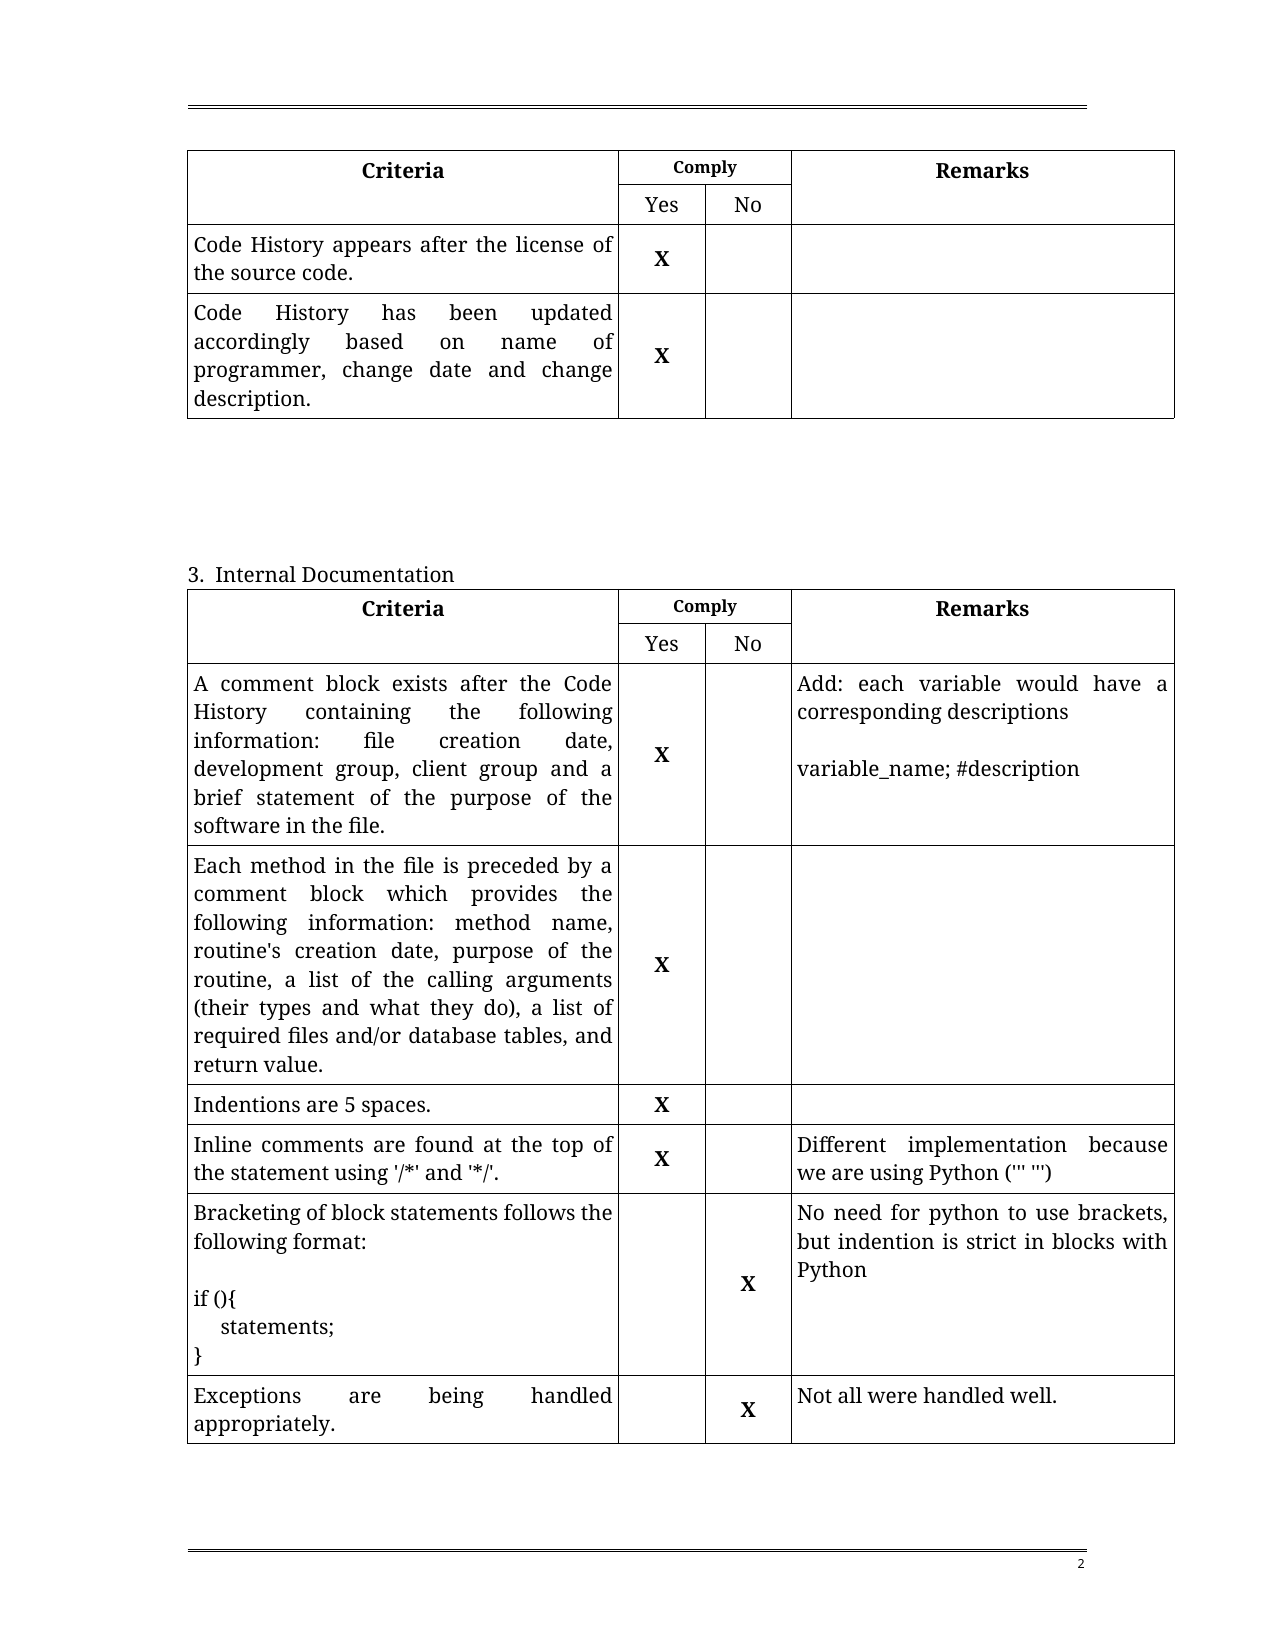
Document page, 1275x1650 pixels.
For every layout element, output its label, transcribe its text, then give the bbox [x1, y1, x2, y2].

table_cell X [619, 846, 705, 1084]
table_cell [792, 846, 1174, 1084]
table_cell X [706, 1194, 791, 1375]
table_cell Indentions are 5 spaces. [188, 1085, 618, 1124]
table_cell Bracketing of block statements follows the following format: if (){ statements; } [188, 1194, 618, 1375]
table_cell [792, 1085, 1174, 1124]
table_cell Add: each variable would have a corresponding descriptions variable_name; #description [792, 664, 1174, 845]
table_cell A comment block exists after the Code History containing the following information: file creation date, development group, client group and a brief statement of the purpose of the software in the file. [188, 664, 618, 845]
table_cell X [619, 1085, 705, 1124]
table_cell No [706, 185, 791, 224]
table_header Comply [619, 151, 791, 184]
text 3. Internal Documentation [187, 560, 1087, 589]
table_cell No [706, 624, 791, 663]
table_cell [706, 1125, 791, 1193]
table_cell No need for python to use brackets, but indention is strict in blocks with Python [792, 1194, 1174, 1375]
table_cell [706, 846, 791, 1084]
table_cell Different implementation because we are using Python (''' ''') [792, 1125, 1174, 1193]
table_cell Exceptions are being handled appropriately. [188, 1376, 618, 1443]
table_cell X [619, 1125, 705, 1193]
table_cell Code History appears after the license of the source code. [188, 225, 618, 293]
table_header Criteria [188, 151, 618, 224]
table_cell Inline comments are found at the top of the statement using '/*' and '*/'. [188, 1125, 618, 1193]
table_cell [619, 1376, 705, 1443]
table_cell Each method in the file is preceded by a comment block which provides the following information: method name, routine's creation date, purpose of the routine, a list of the calling arguments (their types and what they do), a list of required files and/or database tables, and return value. [188, 846, 618, 1084]
table_header Remarks [792, 151, 1174, 224]
table_header Comply [619, 590, 791, 623]
table_cell Yes [619, 185, 705, 224]
table_header Remarks [792, 590, 1174, 663]
table_cell X [619, 664, 705, 845]
table_cell Code History has been updated accordingly based on name of programmer, change date and change description. [188, 294, 618, 418]
table_cell [706, 225, 791, 293]
table_cell X [619, 225, 705, 293]
table_cell Yes [619, 624, 705, 663]
table_cell X [619, 294, 705, 418]
table_cell [706, 664, 791, 845]
table_cell [706, 294, 791, 418]
table_cell Not all were handled well. [792, 1376, 1174, 1443]
table_cell [792, 225, 1174, 293]
table_cell X [706, 1376, 791, 1443]
table_cell [792, 294, 1174, 418]
table_cell [706, 1085, 791, 1124]
table_cell [619, 1194, 705, 1375]
table_header Criteria [188, 590, 618, 663]
